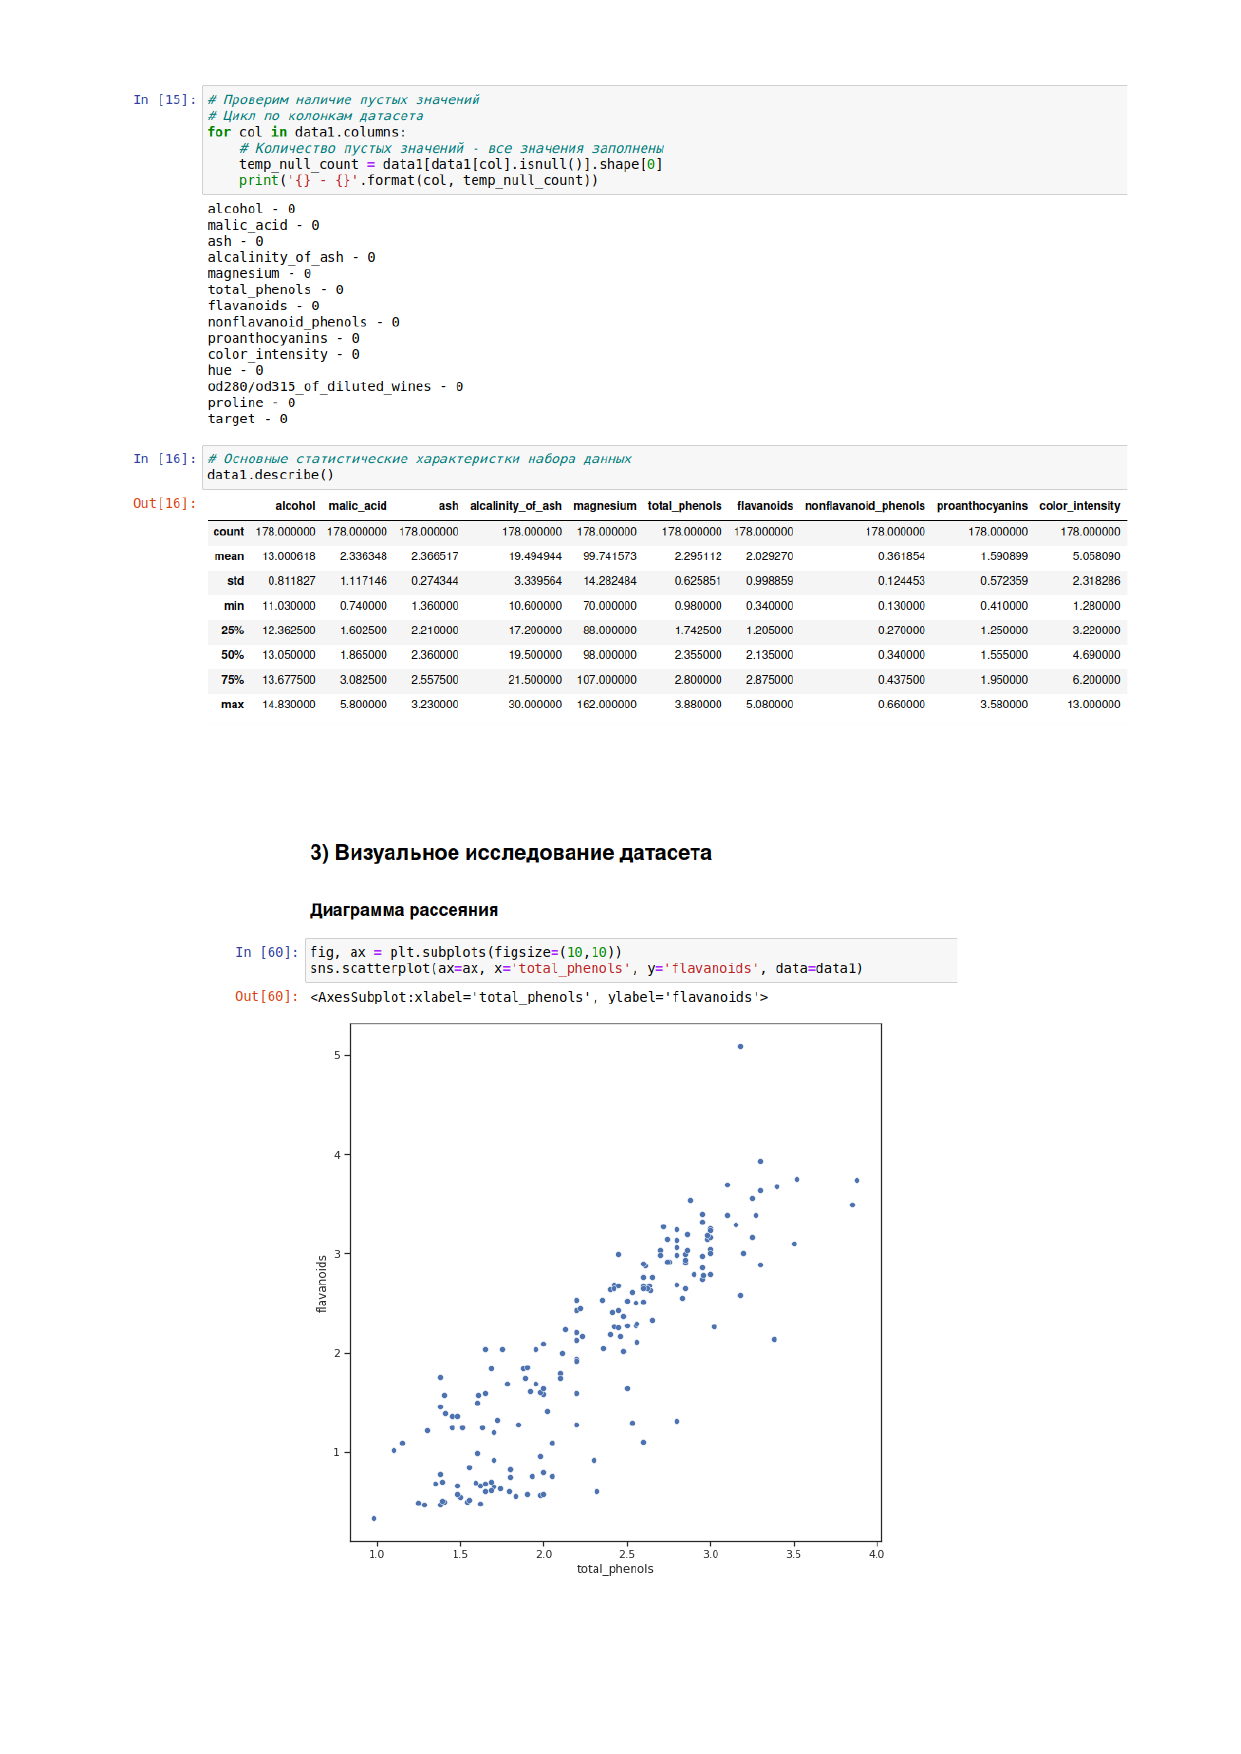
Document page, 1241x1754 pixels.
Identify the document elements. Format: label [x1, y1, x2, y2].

picture [123, 80, 1128, 725]
picture [192, 823, 958, 1586]
